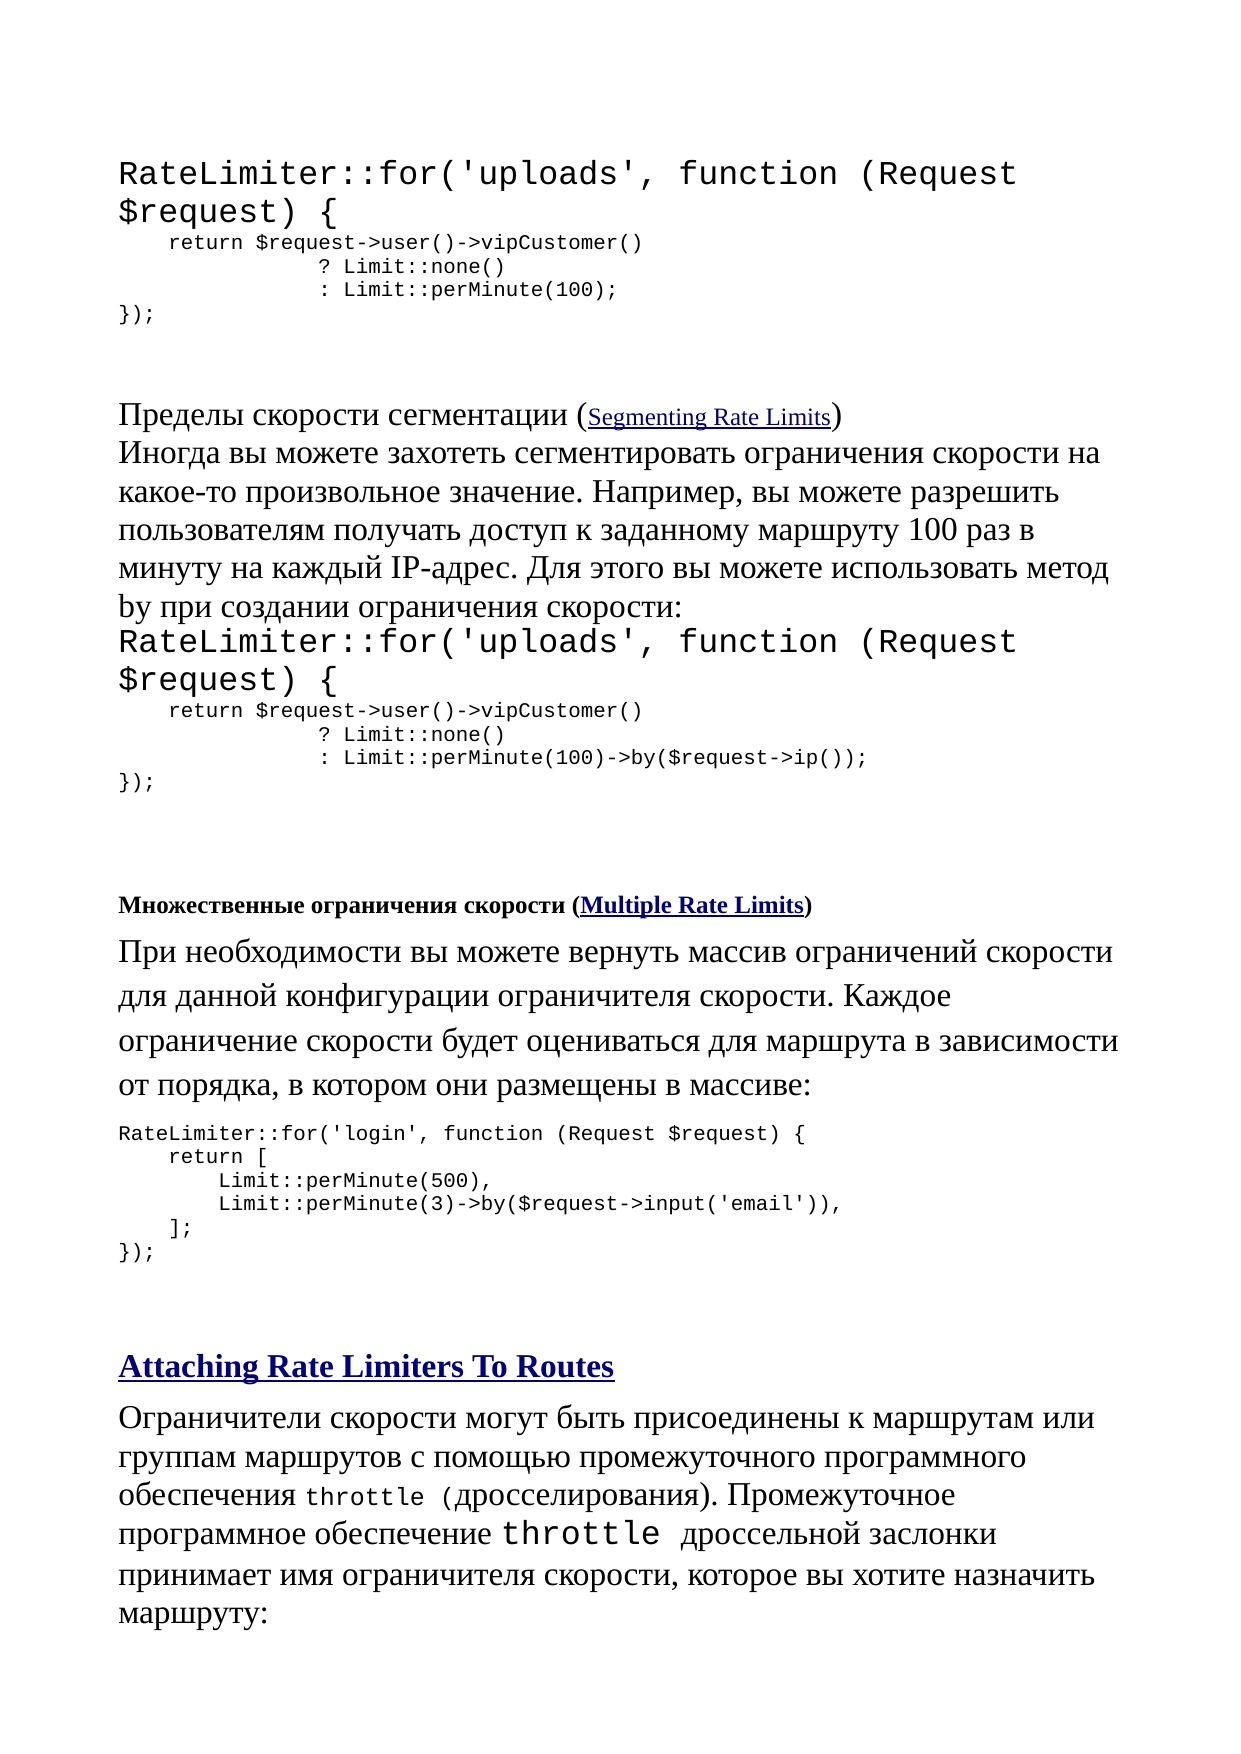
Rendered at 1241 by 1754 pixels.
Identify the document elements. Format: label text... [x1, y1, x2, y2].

text При необходимости вы можете вернуть массив ограничений скорости для данной конфигурации ограничителя скорости. Каждое ограничение скорости будет оцениваться для маршрута в зависимости от порядка, в котором они размещены в массиве: [118, 932, 1122, 1102]
text : Limit::perMinute(100); [118, 279, 1122, 303]
text return $request->user()->vipCustomer() [118, 700, 1122, 724]
text return [ [118, 1146, 1122, 1170]
text ]; [118, 1217, 1122, 1241]
text RateLimiter::for('uploads', function (Request $request) { [118, 118, 1122, 232]
subtitle Множественные ограничения скорости (Multiple Rate Limits) [118, 890, 1122, 919]
text RateLimiter::for('uploads', function (Request $request) { [118, 624, 1122, 700]
text }); [118, 303, 1122, 327]
text }); [118, 771, 1122, 795]
text : Limit::perMinute(100)->by($request->ip()); [118, 747, 1122, 771]
text Иногда вы можете захотеть сегментировать ограничения скорости на какое-то произвольное значение. Например, вы можете разрешить пользователям получать доступ к заданному маршруту 100 раз в минуту на каждый IP-адрес. Для этого вы можете использовать метод by при создании ограничения скорости: [118, 433, 1122, 624]
text return $request->user()->vipCustomer() [118, 232, 1122, 256]
text ? Limit::none() [118, 724, 1122, 747]
text Пределы скорости сегментации (Segmenting Rate Limits) [118, 356, 1122, 433]
text ? Limit::none() [118, 256, 1122, 279]
text }); [118, 1241, 1122, 1264]
subtitle Attaching Rate Limiters To Routes [118, 1347, 1122, 1385]
text Ограничители скорости могут быть присоединены к маршрутам или группам маршрутов с помощью промежуточного программного обеспечения throttle (дросселирования). Промежуточное программное обеспечение throttle дроссельной заслонки принимает имя ограничителя скорости, которое вы хотите назначить маршруту: [118, 1398, 1122, 1631]
text RateLimiter::for('login', function (Request $request) { [118, 1122, 1122, 1146]
text Limit::perMinute(3)->by($request->input('email')), [118, 1193, 1122, 1217]
text Limit::perMinute(500), [118, 1170, 1122, 1193]
